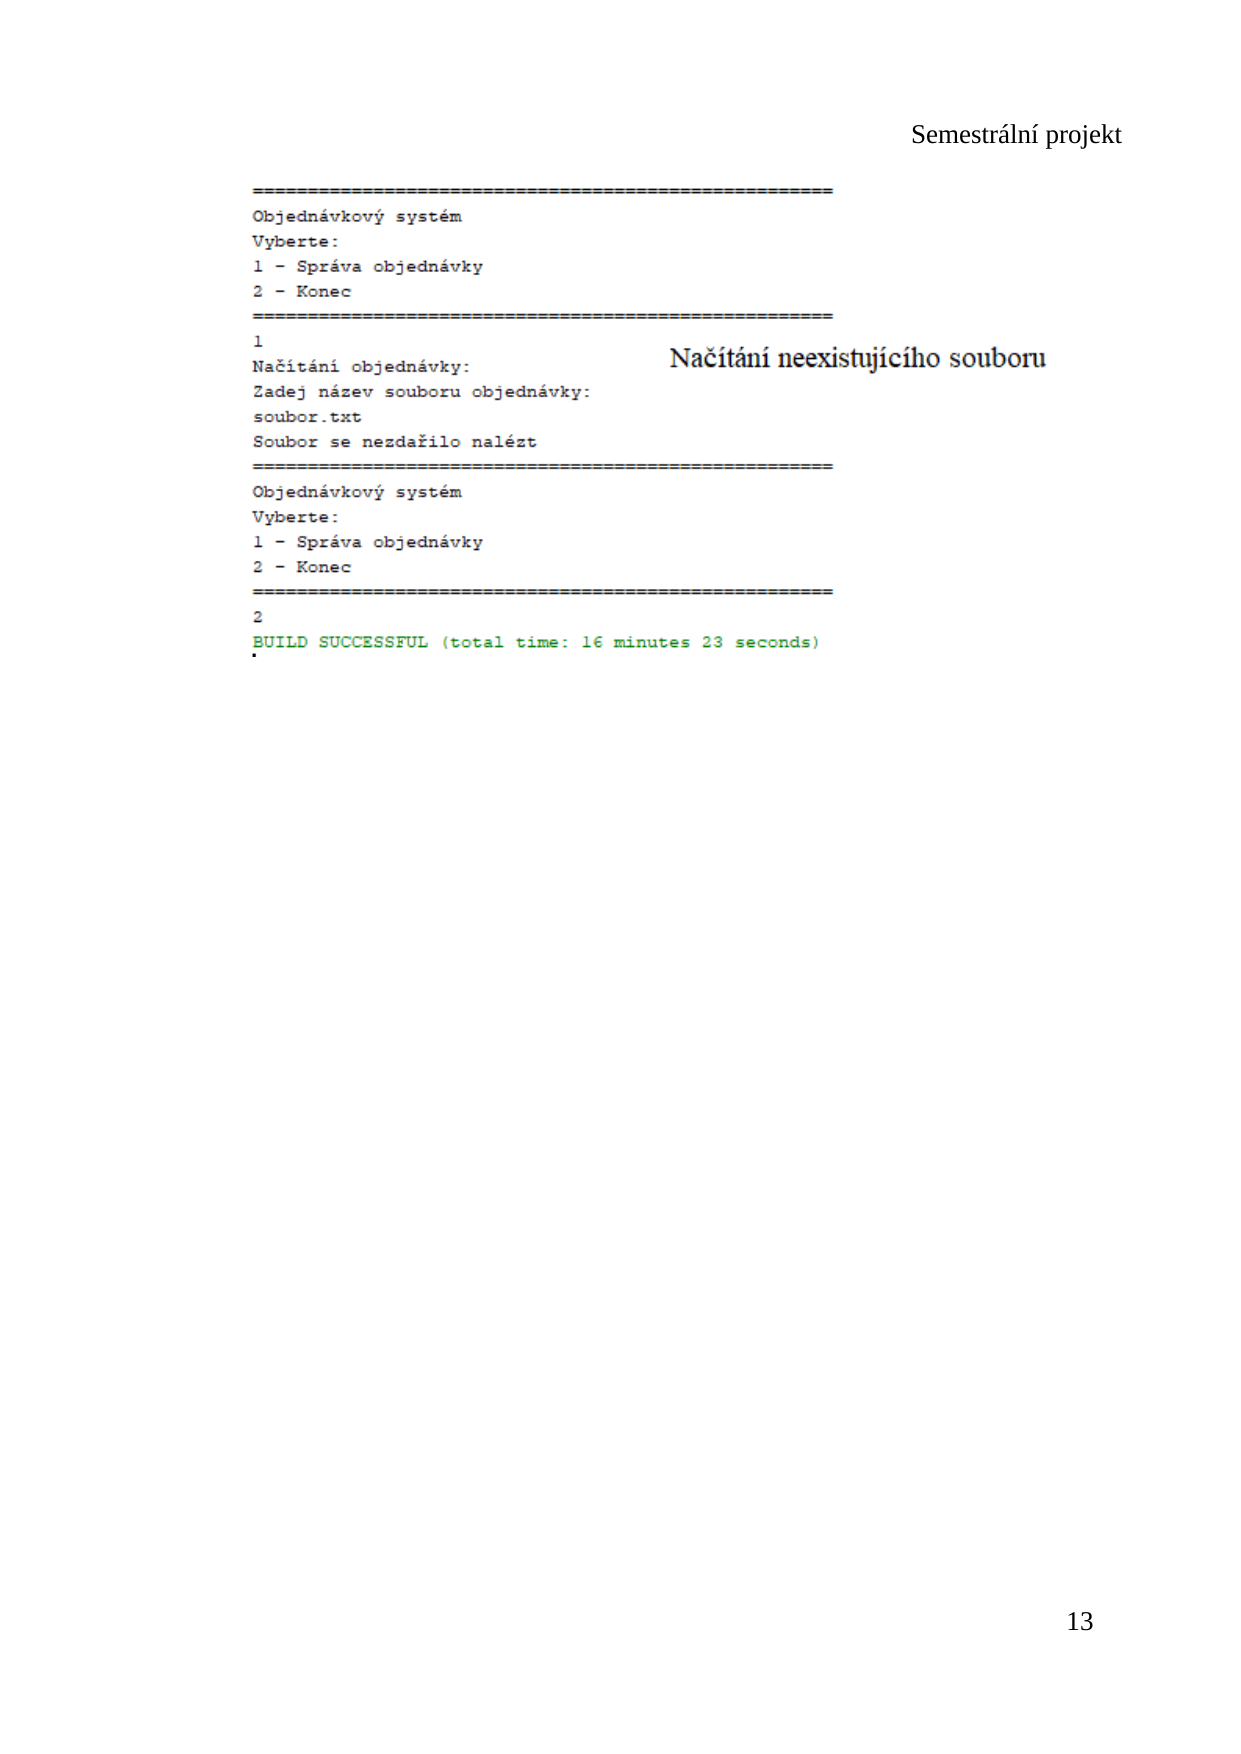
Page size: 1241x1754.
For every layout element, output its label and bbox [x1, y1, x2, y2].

picture [242, 178, 1057, 657]
